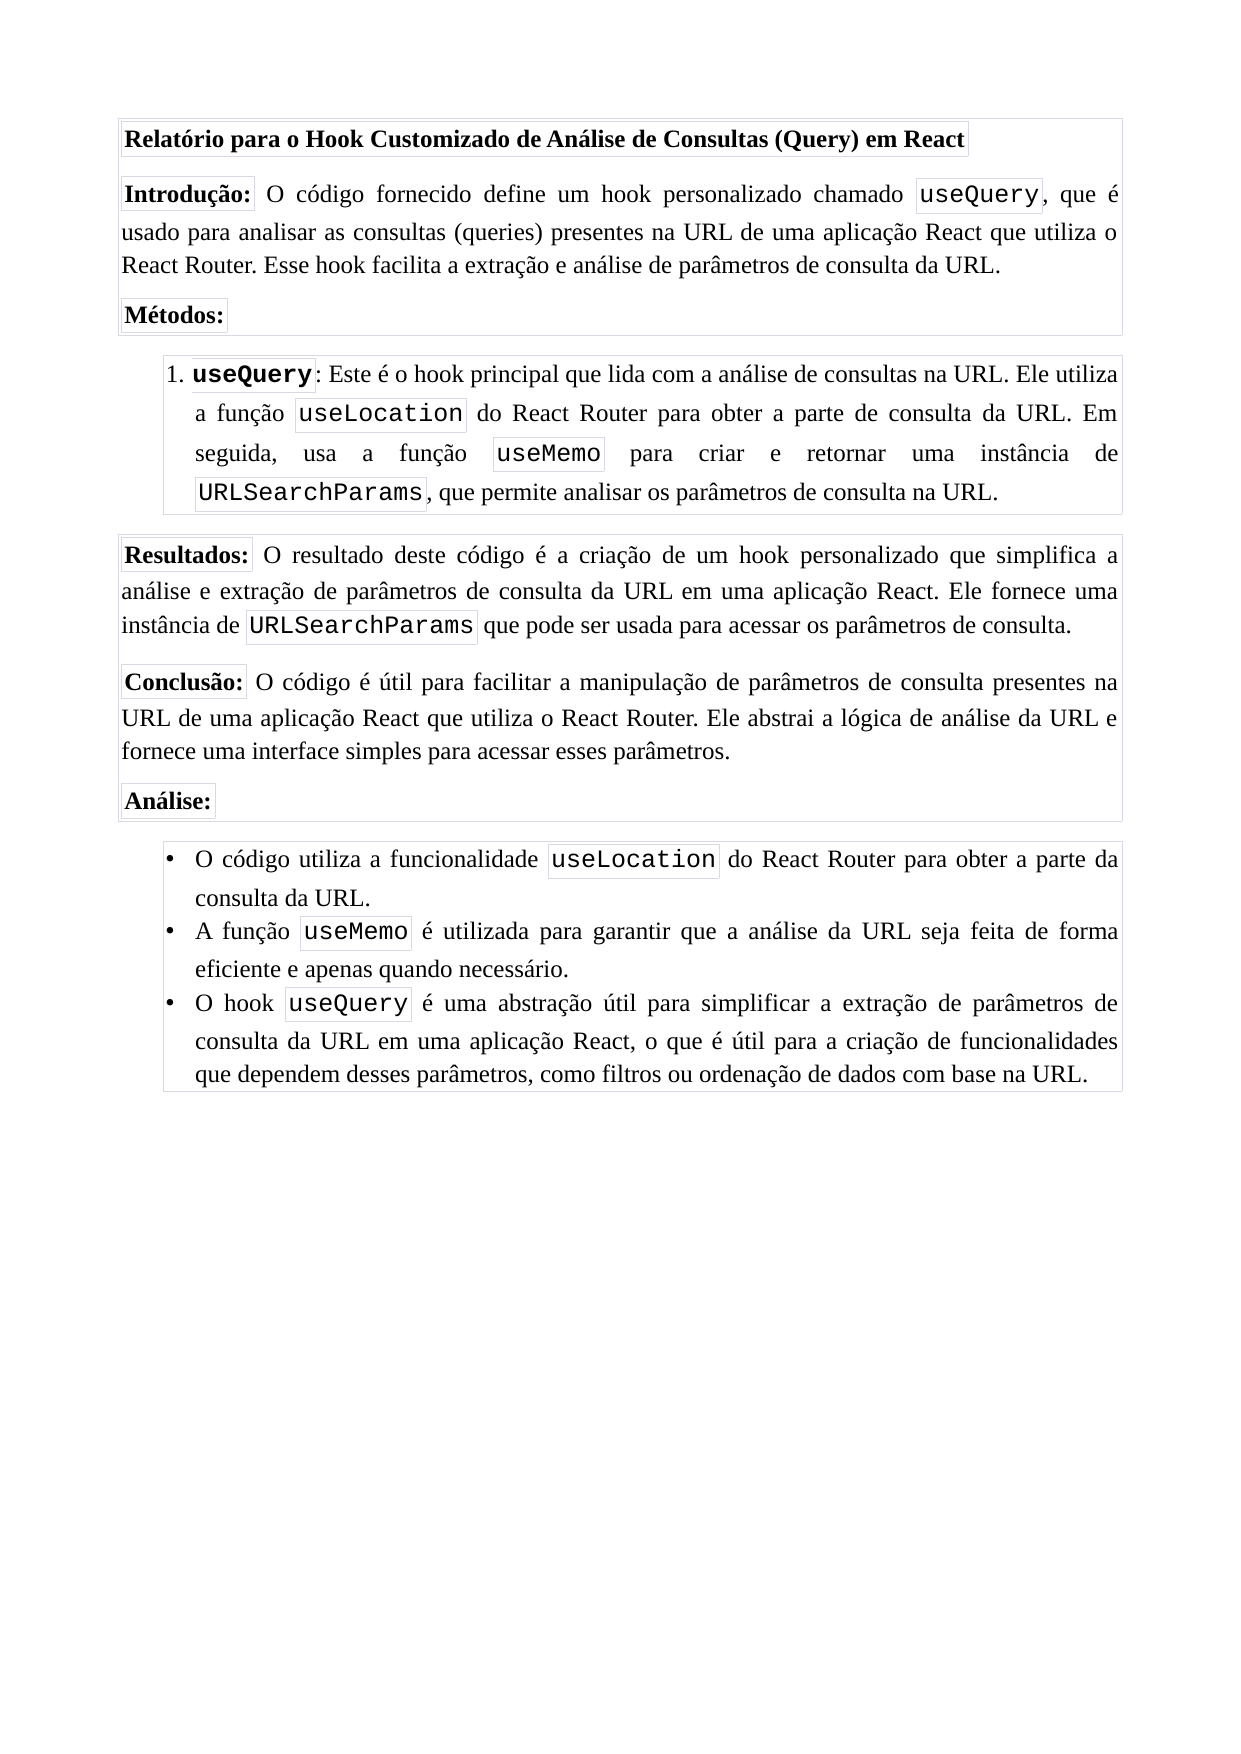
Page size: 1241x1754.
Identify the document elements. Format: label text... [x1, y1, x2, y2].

list O hook useQuery é uma abstração útil para simplificar a extração de parâmetros de consulta da URL em uma aplicação React, o que é útil para a criação de funcionalidades que dependem desses parâmetros, como filtros ou ordenação de dados com base na URL. [164, 984, 1122, 1091]
text Conclusão: O código é útil para facilitar a manipulação de parâmetros de consulta presentes na URL de uma aplicação React que utiliza o React Router. Ele abstrai a lógica de análise da URL e fornece uma interface simples para acessar esses parâmetros. [119, 661, 1122, 764]
list O código utiliza a funcionalidade useLocation do React Router para obter a parte da consulta da URL. [164, 842, 1122, 911]
list A função useMemo é utilizada para garantir que a análise da URL seja feita de forma eficiente e apenas quando necessário. [164, 913, 1122, 983]
text Relatório para o Hook Customizado de Análise de Consultas (Query) em React [119, 119, 1122, 156]
list useQuery: Este é o hook principal que lida com a análise de consultas na URL. Ele utiliza a função useLocation do React Router para obter a parte de consulta da URL. Em seguida, usa a função useMemo para criar e retornar uma instância de URLSearchParams, que permite analisar os parâmetros de consulta na URL. [164, 356, 1122, 514]
text Resultados: O resultado deste código é a criação de um hook personalizado que simplifica a análise e extração de parâmetros de consulta da URL em uma aplicação React. Ele fornece uma instância de URLSearchParams que pode ser usada para acessar os parâmetros de consulta. [119, 535, 1122, 644]
text Análise: [119, 780, 1122, 821]
text Introdução: O código fornecido define um hook personalizado chamado useQuery, que é usado para analisar as consultas (queries) presentes na URL de uma aplicação React que utiliza o React Router. Esse hook facilita a extração e análise de parâmetros de consulta da URL. [119, 173, 1122, 279]
text Métodos: [119, 294, 1122, 335]
